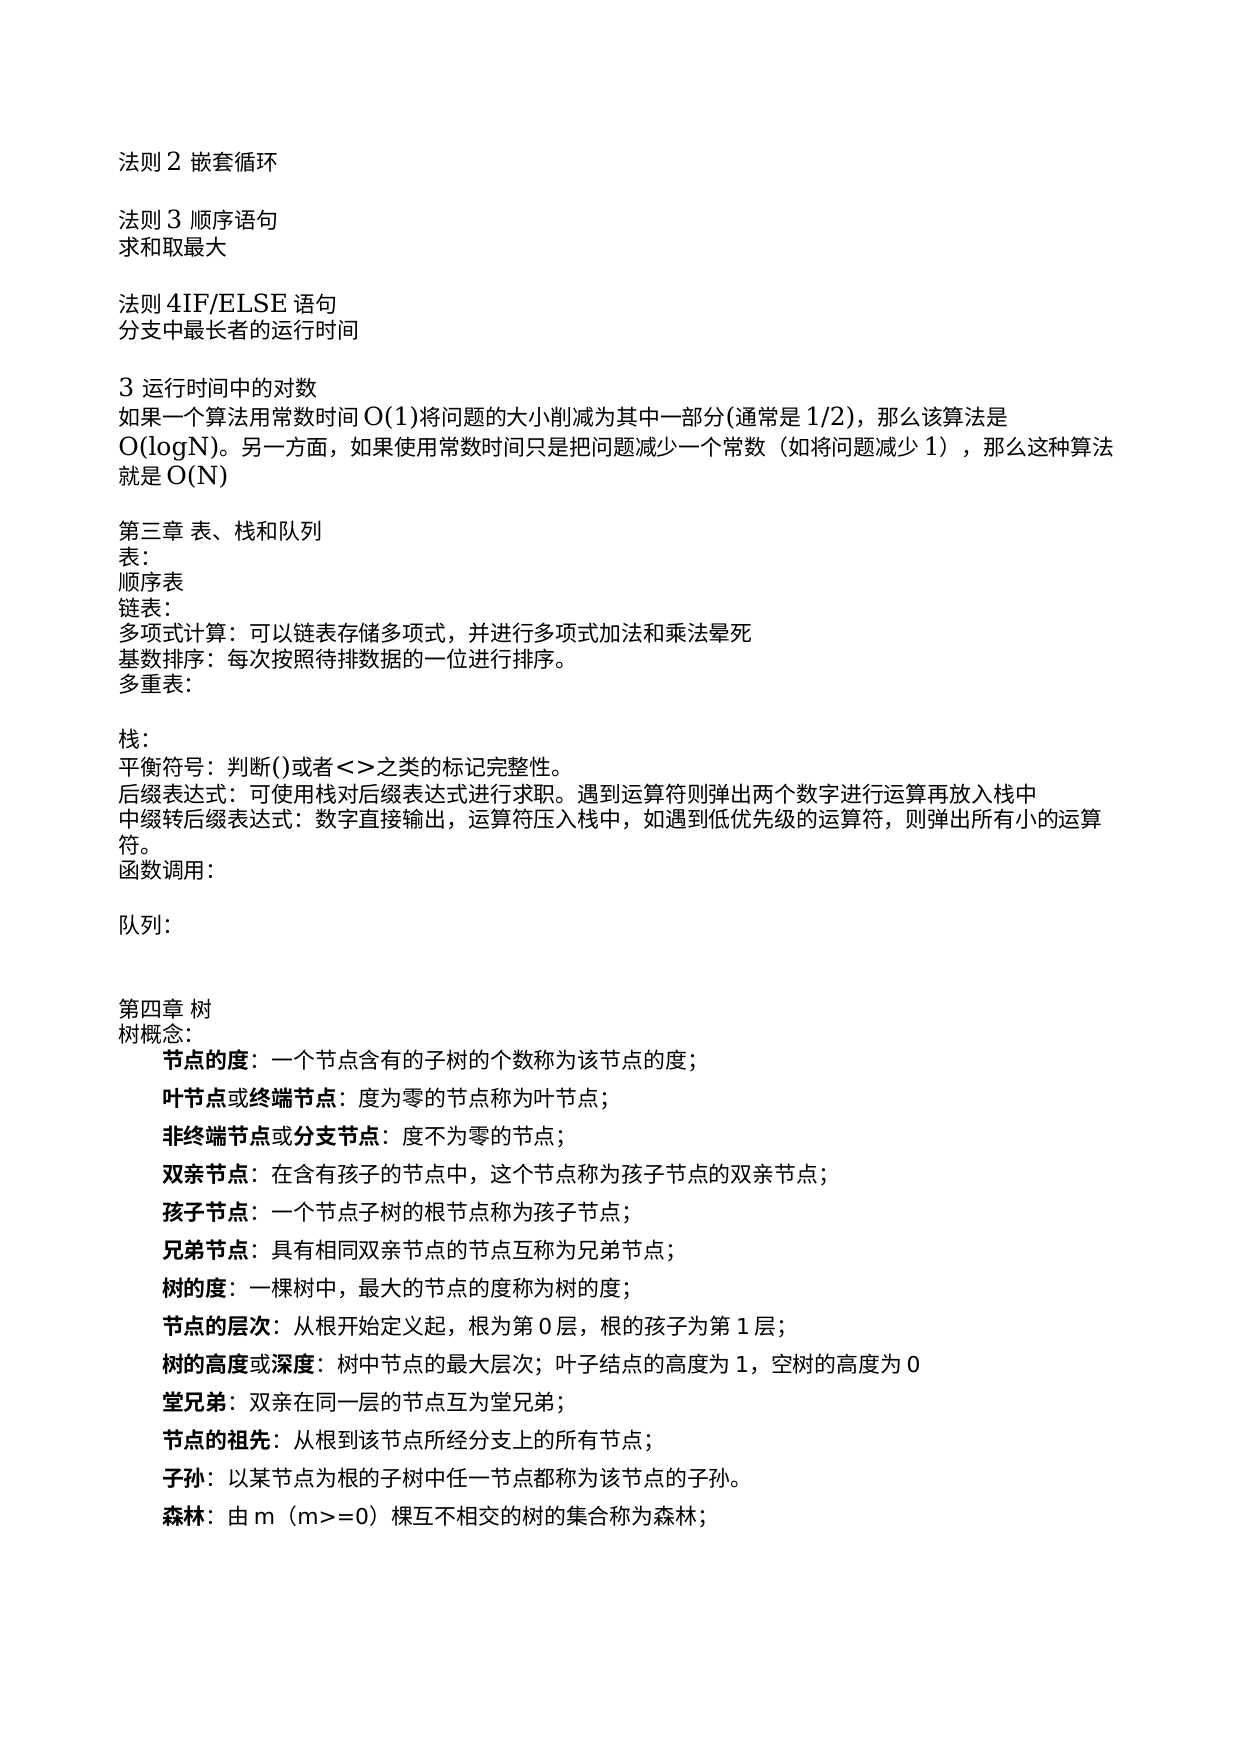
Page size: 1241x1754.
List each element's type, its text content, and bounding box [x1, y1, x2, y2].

text 队列： [118, 913, 1122, 938]
text 子孙：以某节点为根的子树中任一节点都称为该节点的子孙。 [118, 1466, 1122, 1492]
text 中缀转后缀表达式：数字直接输出，运算符压入栈中，如遇到低优先级的运算符，则弹出所有小的运算符。 [118, 807, 1122, 858]
text 分支中最长者的运行时间 [118, 319, 1122, 344]
text 堂兄弟：双亲在同一层的节点互为堂兄弟； [118, 1390, 1122, 1416]
text 后缀表达式：可使用栈对后缀表达式进行求职。遇到运算符则弹出两个数字进行运算再放入栈中 [118, 782, 1122, 807]
text 树的高度或深度：树中节点的最大层次；叶子结点的高度为1，空树的高度为0 [118, 1352, 1122, 1377]
text 链表： [118, 596, 1122, 621]
text 法则3 顺序语句 [118, 206, 1122, 235]
text 叶节点或终端节点：度为零的节点称为叶节点； [118, 1086, 1122, 1111]
text 3 运行时间中的对数 [118, 373, 1122, 402]
text 第三章 表、栈和队列 [118, 519, 1122, 545]
text 树的度：一棵树中，最大的节点的度称为树的度； [118, 1276, 1122, 1301]
text 第四章 树 [118, 997, 1122, 1022]
text 法则4IF/ELSE语句 [118, 289, 1122, 319]
text 树概念： [118, 1022, 1122, 1048]
text 孩子节点：一个节点子树的根节点称为孩子节点； [118, 1200, 1122, 1225]
text 法则2 嵌套循环 [118, 147, 1122, 176]
text 双亲节点：在含有孩子的节点中，这个节点称为孩子节点的双亲节点； [118, 1162, 1122, 1187]
text 基数排序：每次按照待排数据的一位进行排序。 [118, 647, 1122, 672]
text 顺序表 [118, 570, 1122, 596]
text 平衡符号：判断()或者<>之类的标记完整性。 [118, 752, 1122, 782]
text 函数调用： [118, 858, 1122, 884]
text 节点的层次：从根开始定义起，根为第0层，根的孩子为第1层； [118, 1314, 1122, 1339]
text 森林：由m（m>=0）棵互不相交的树的集合称为森林； [118, 1504, 1122, 1529]
text 表： [118, 545, 1122, 570]
text 多项式计算：可以链表存储多项式，并进行多项式加法和乘法晕死 [118, 621, 1122, 647]
text 栈： [118, 727, 1122, 752]
text 非终端节点或分支节点：度不为零的节点； [118, 1124, 1122, 1149]
text 节点的度：一个节点含有的子树的个数称为该节点的度； [118, 1048, 1122, 1073]
text 求和取最大 [118, 235, 1122, 260]
text 节点的祖先：从根到该节点所经分支上的所有节点； [118, 1428, 1122, 1453]
text 兄弟节点：具有相同双亲节点的节点互称为兄弟节点； [118, 1238, 1122, 1263]
text 多重表： [118, 672, 1122, 698]
text 如果一个算法用常数时间O(1)将问题的大小削减为其中一部分(通常是1/2)，那么该算法是O(logN)。另一方面，如果使用常数时间只是把问题减少一个常数（如将问题减少1），那么这种算法就是O(N) [118, 402, 1122, 490]
